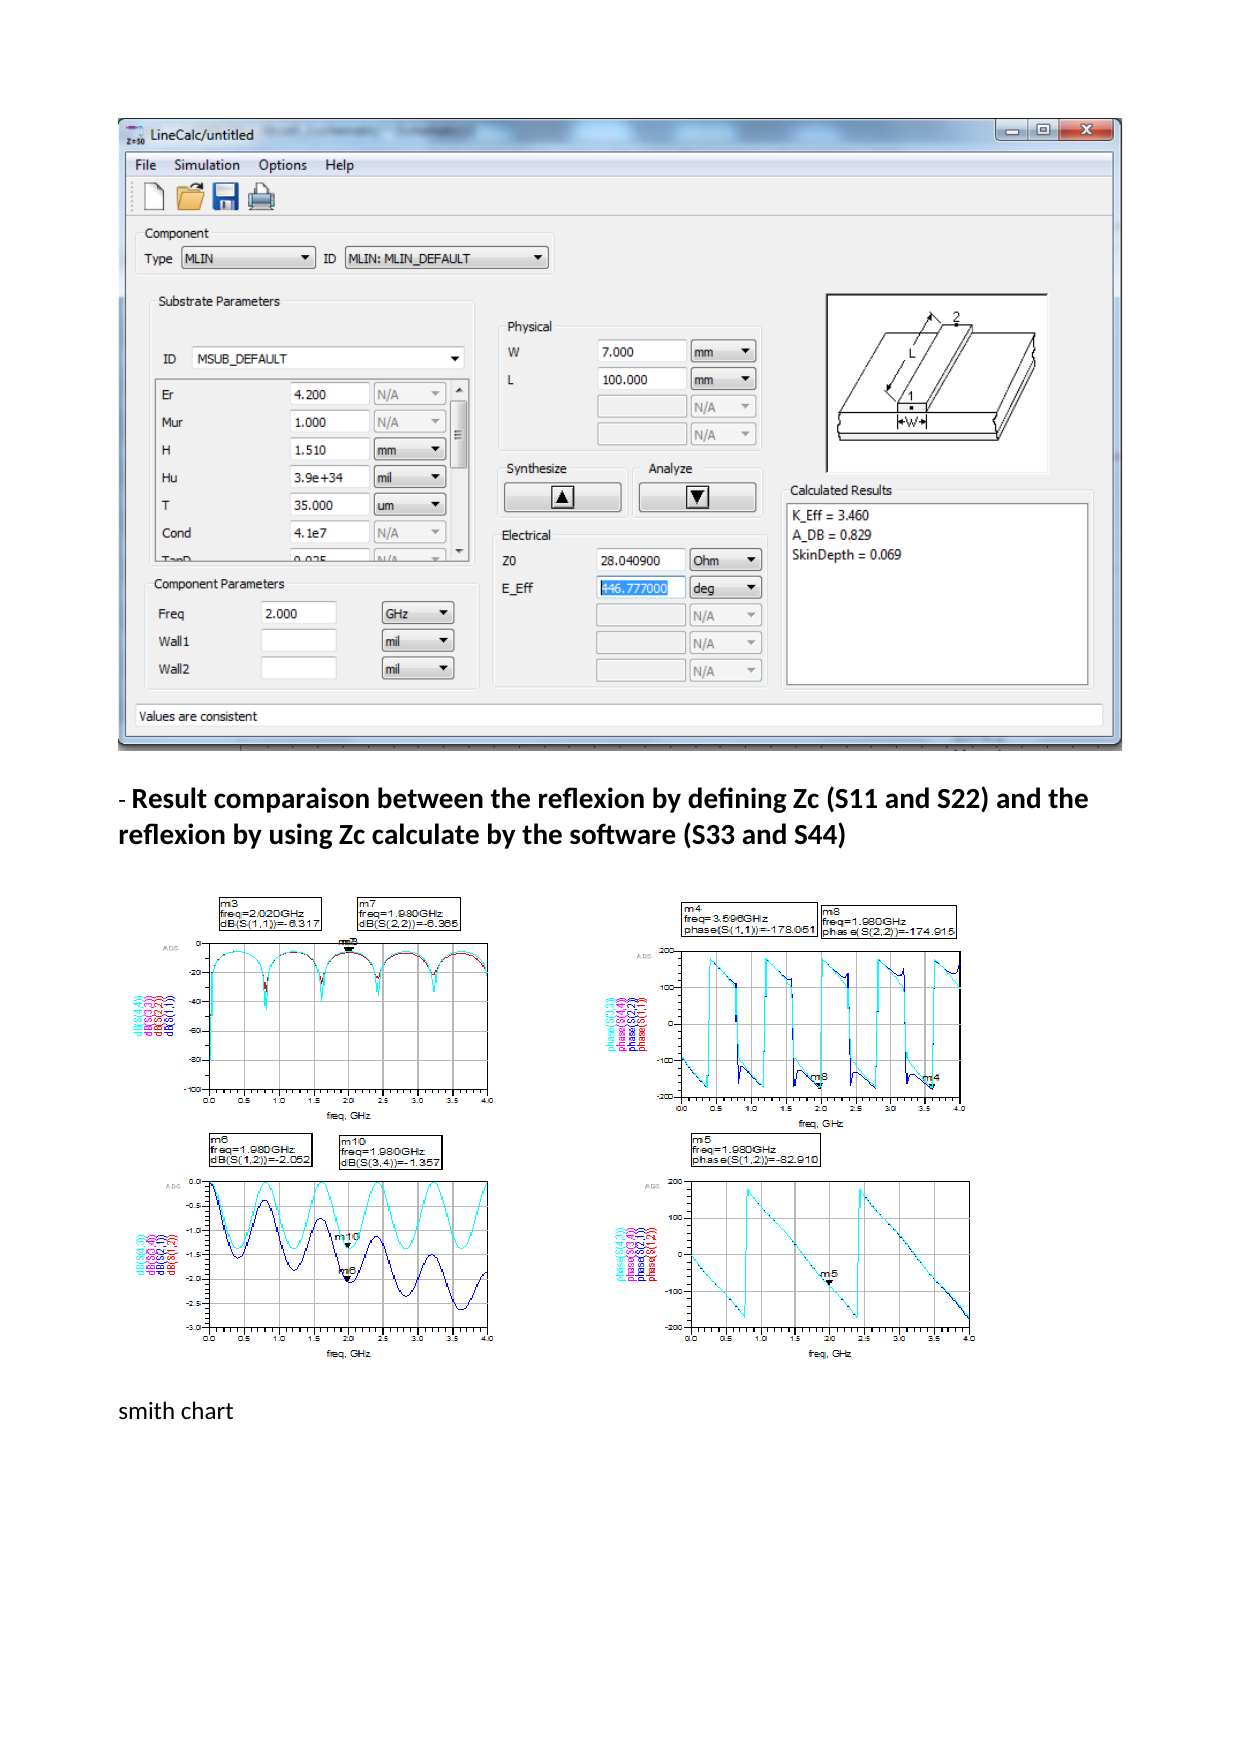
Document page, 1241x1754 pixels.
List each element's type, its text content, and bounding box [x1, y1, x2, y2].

text smith chart [118, 1395, 1122, 1426]
text - Result comparaison between the reflexion by defining Zc (S11 and S22) and the reflexion by using Zc calculate by the software (S33 and S44) [118, 781, 1122, 852]
picture [118, 118, 1123, 751]
picture [118, 882, 996, 1365]
